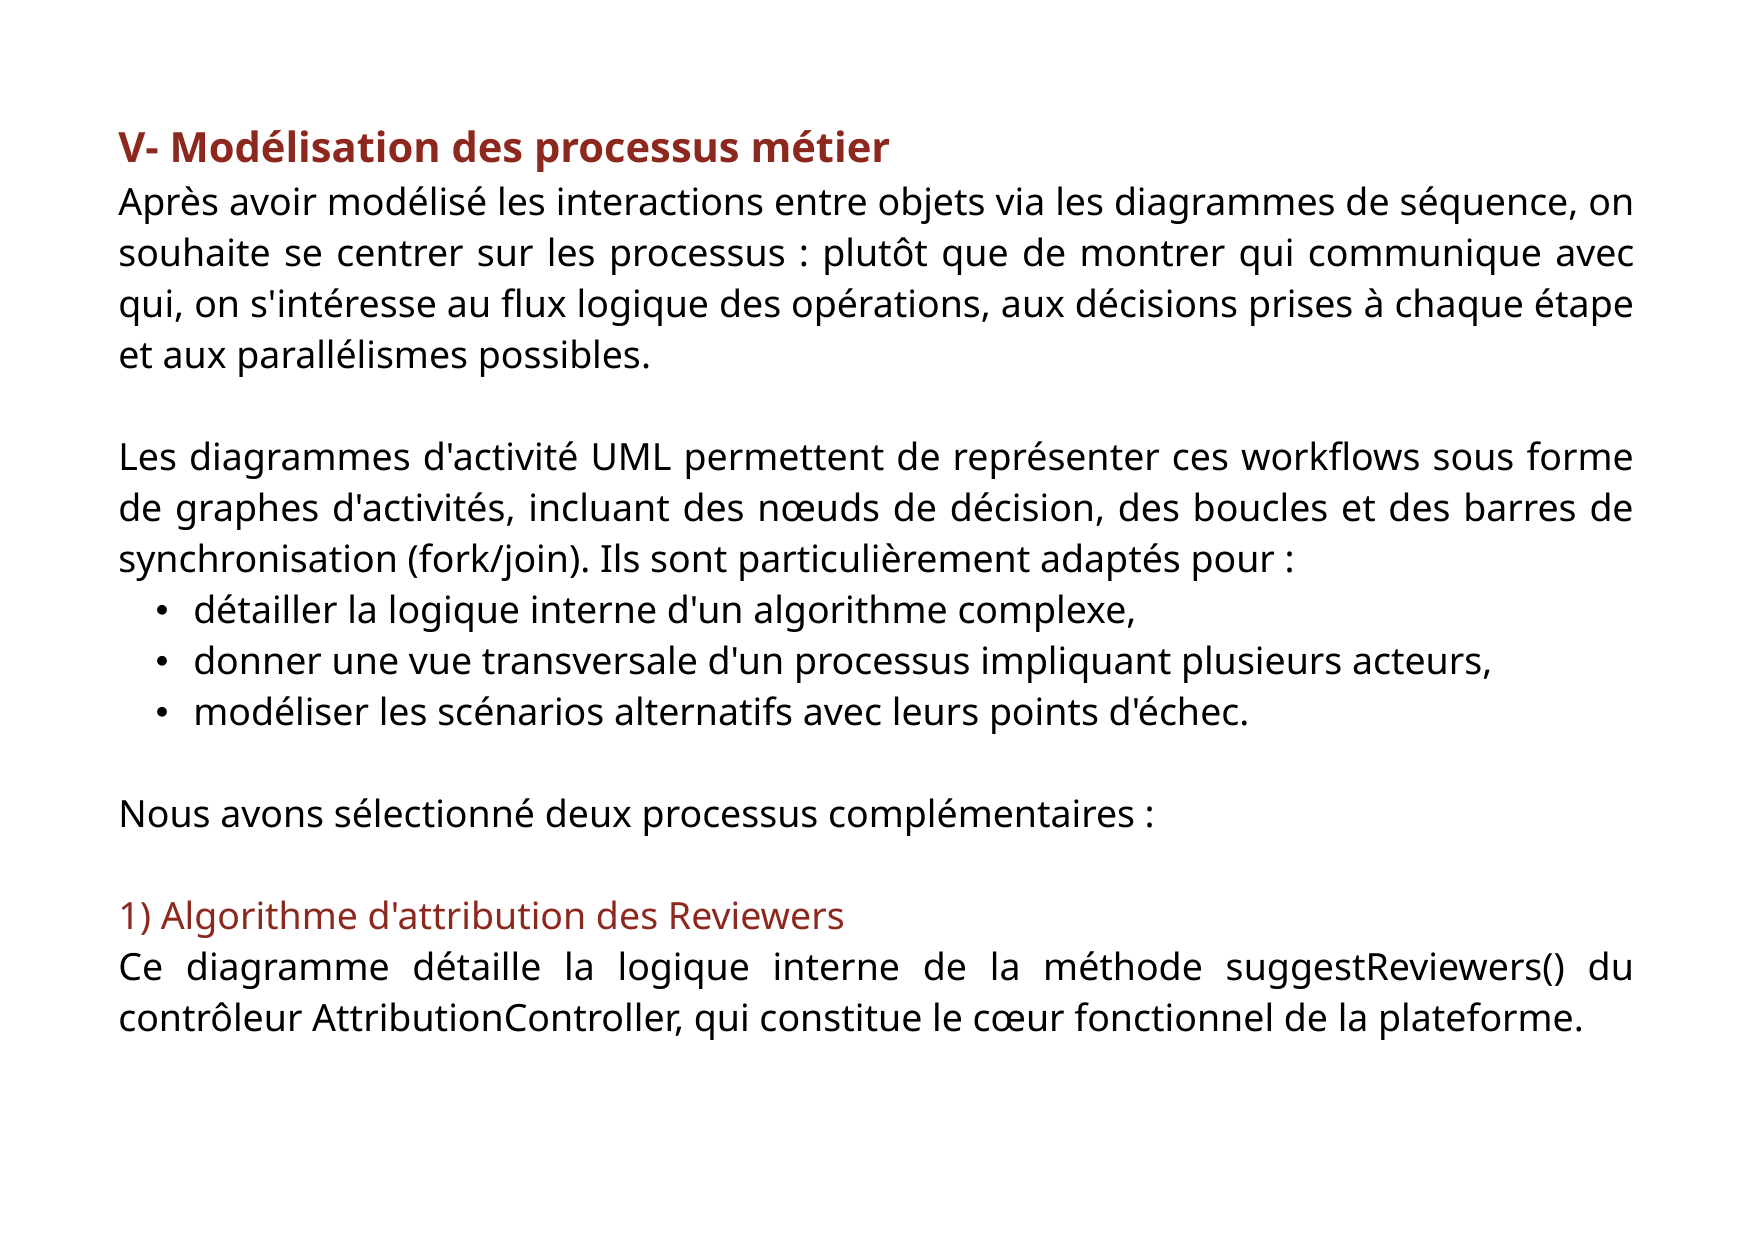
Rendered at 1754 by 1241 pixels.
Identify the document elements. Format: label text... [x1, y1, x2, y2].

list modéliser les scénarios alternatifs avec leurs points d'échec. [156, 685, 1636, 736]
text 1) Algorithme d'attribution des Reviewers [118, 889, 1636, 941]
list donner une vue transversale d'un processus impliquant plusieurs acteurs, [156, 634, 1636, 685]
text Ce diagramme détaille la logique interne de la méthode suggestReviewers() du contrôleur AttributionController, qui constitue le cœur fonctionnel de la plateforme. [118, 941, 1636, 1043]
text Après avoir modélisé les interactions entre objets via les diagrammes de séquence, on souhaite se centrer sur les processus : plutôt que de montrer qui communique avec qui, on s'intéresse au flux logique des opérations, aux décisions prises à chaque étape et aux parallélismes possibles. [118, 175, 1636, 379]
text Les diagrammes d'activité UML permettent de représenter ces workflows sous forme de graphes d'activités, incluant des nœuds de décision, des boucles et des barres de synchronisation (fork/join). Ils sont particulièrement adaptés pour : [118, 430, 1636, 583]
text Nous avons sélectionné deux processus complémentaires : [118, 787, 1636, 838]
list détailler la logique interne d'un algorithme complexe, [156, 583, 1636, 634]
text V- Modélisation des processus métier [118, 118, 1636, 175]
